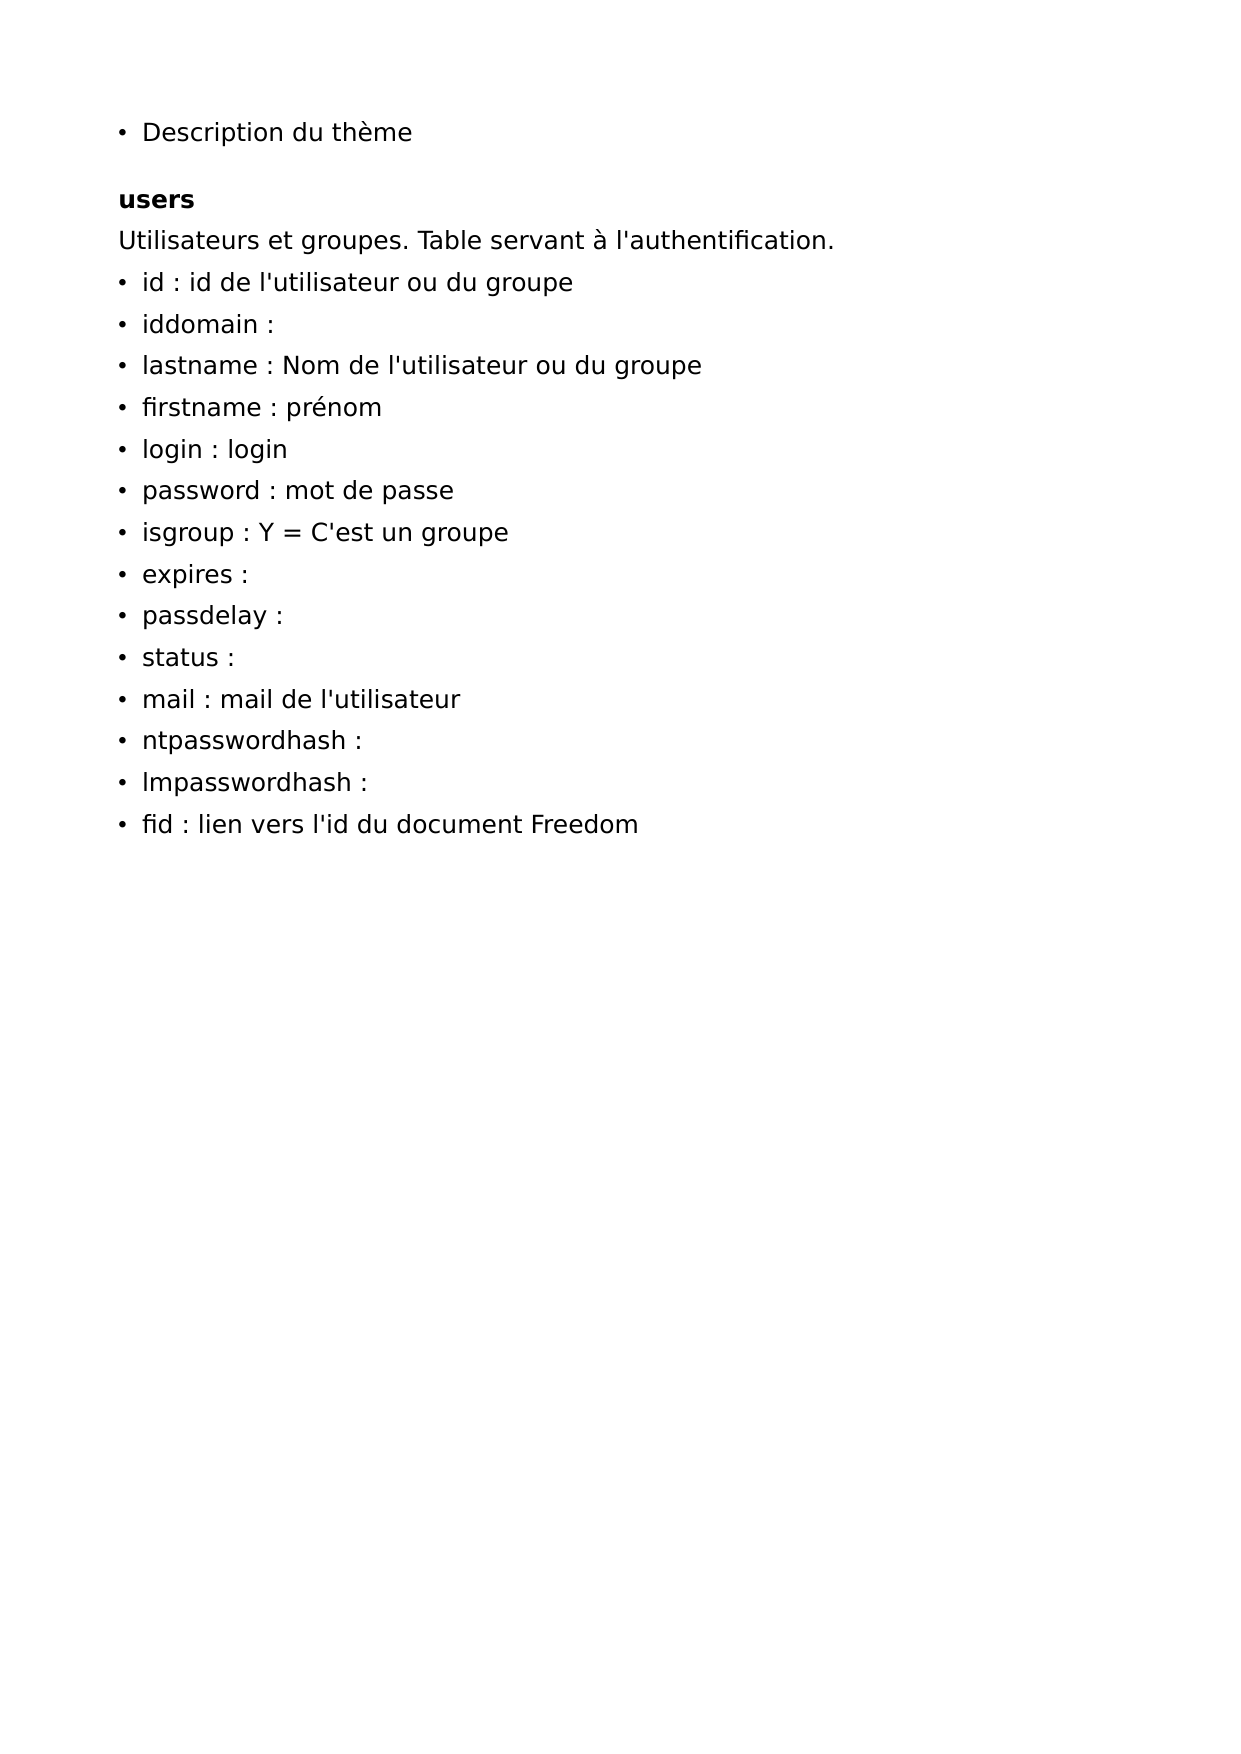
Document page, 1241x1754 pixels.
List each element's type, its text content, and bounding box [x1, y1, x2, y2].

list login : login [118, 435, 1122, 464]
subtitle users [118, 185, 1122, 214]
list ntpasswordhash : [118, 726, 1122, 756]
list mail : mail de l'utilisateur [118, 685, 1122, 714]
list password : mot de passe [118, 476, 1122, 506]
list fid : lien vers l'id du document Freedom [118, 810, 1122, 839]
list passdelay : [118, 601, 1122, 631]
list isgroup : Y = C'est un groupe [118, 518, 1122, 547]
list id : id de l'utilisateur ou du groupe [118, 268, 1122, 297]
list lastname : Nom de l'utilisateur ou du groupe [118, 351, 1122, 381]
list Description du thème [118, 118, 1122, 147]
list status : [118, 643, 1122, 672]
text Utilisateurs et groupes. Table servant à l'authentification. [118, 226, 1122, 256]
list expires : [118, 560, 1122, 589]
list iddomain : [118, 310, 1122, 339]
list firstname : prénom [118, 393, 1122, 422]
list lmpasswordhash : [118, 768, 1122, 797]
